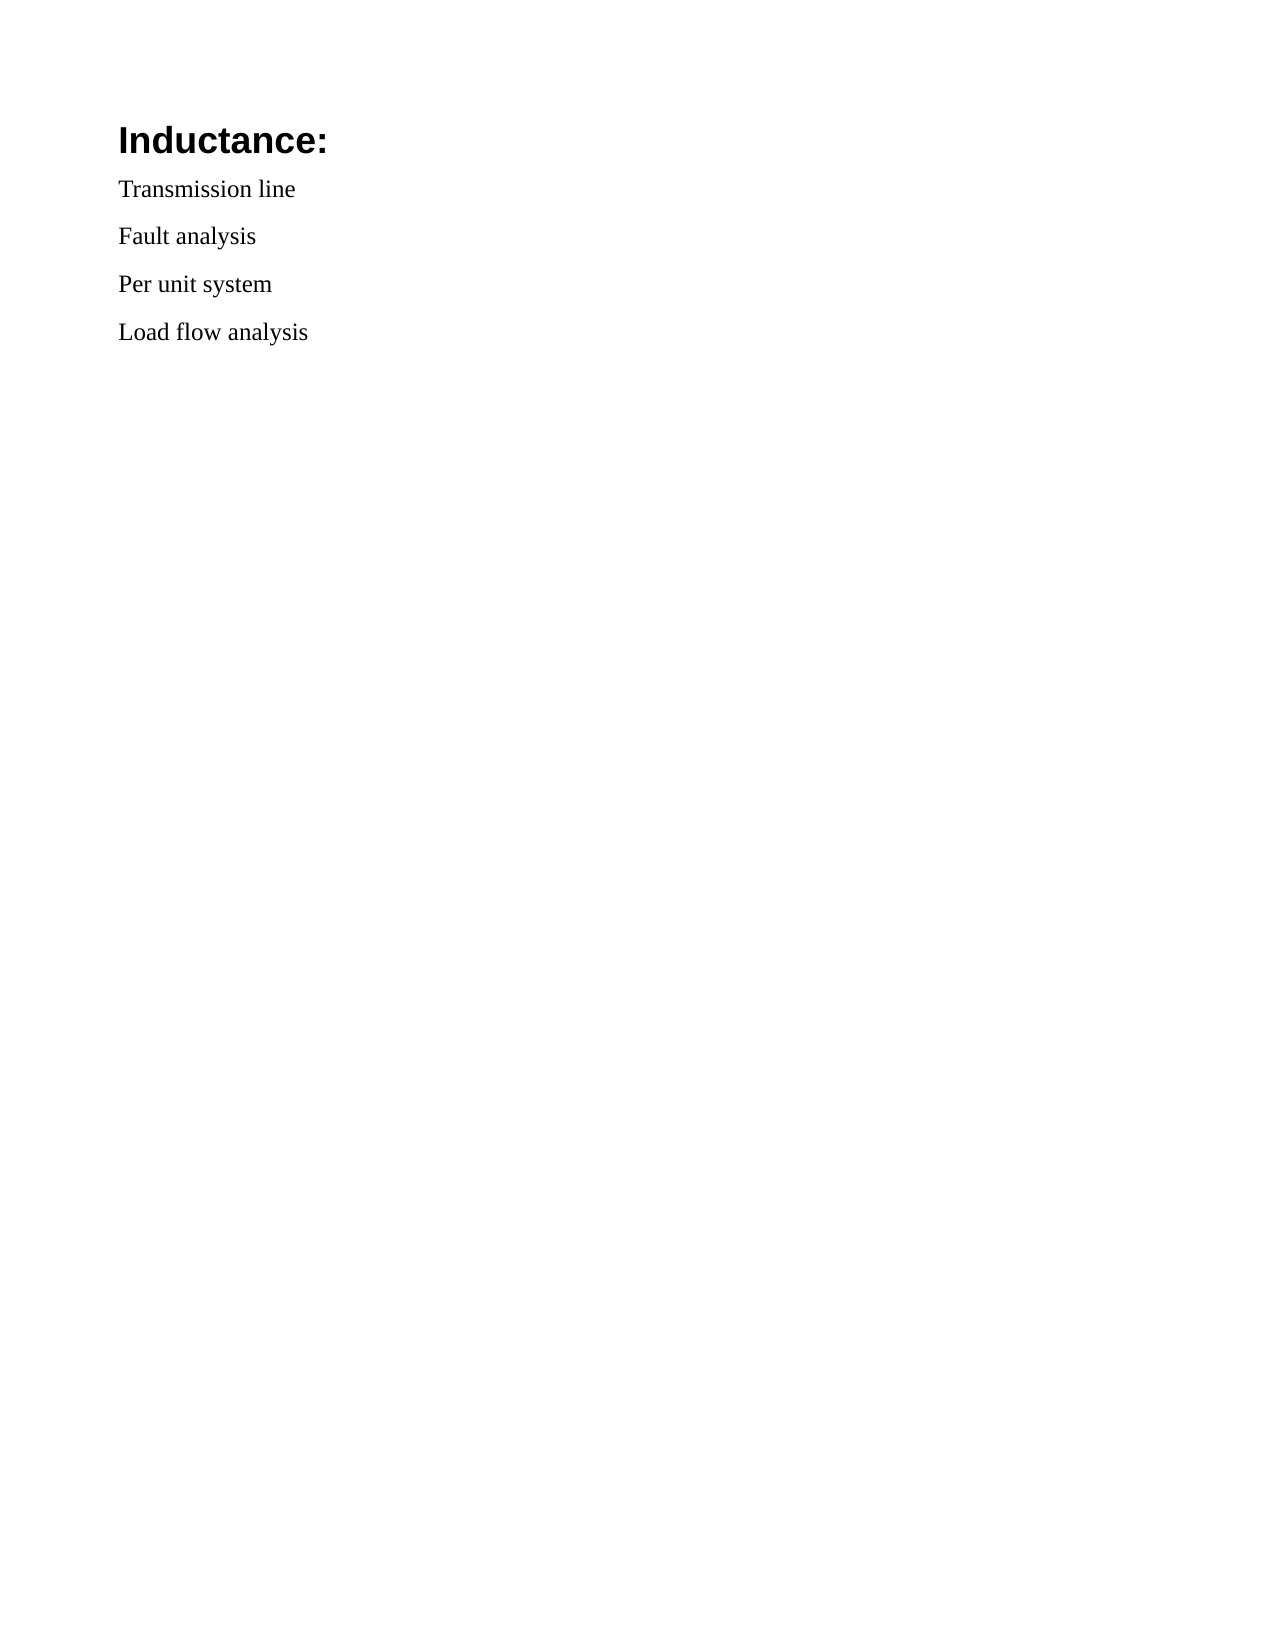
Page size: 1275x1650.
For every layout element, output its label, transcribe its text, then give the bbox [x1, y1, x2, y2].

text Load flow analysis [118, 317, 1157, 345]
text Fault analysis [118, 221, 1157, 250]
subtitle Inductance: [118, 118, 1157, 161]
text Transmission line [118, 174, 1157, 202]
text Per unit system [118, 269, 1157, 298]
